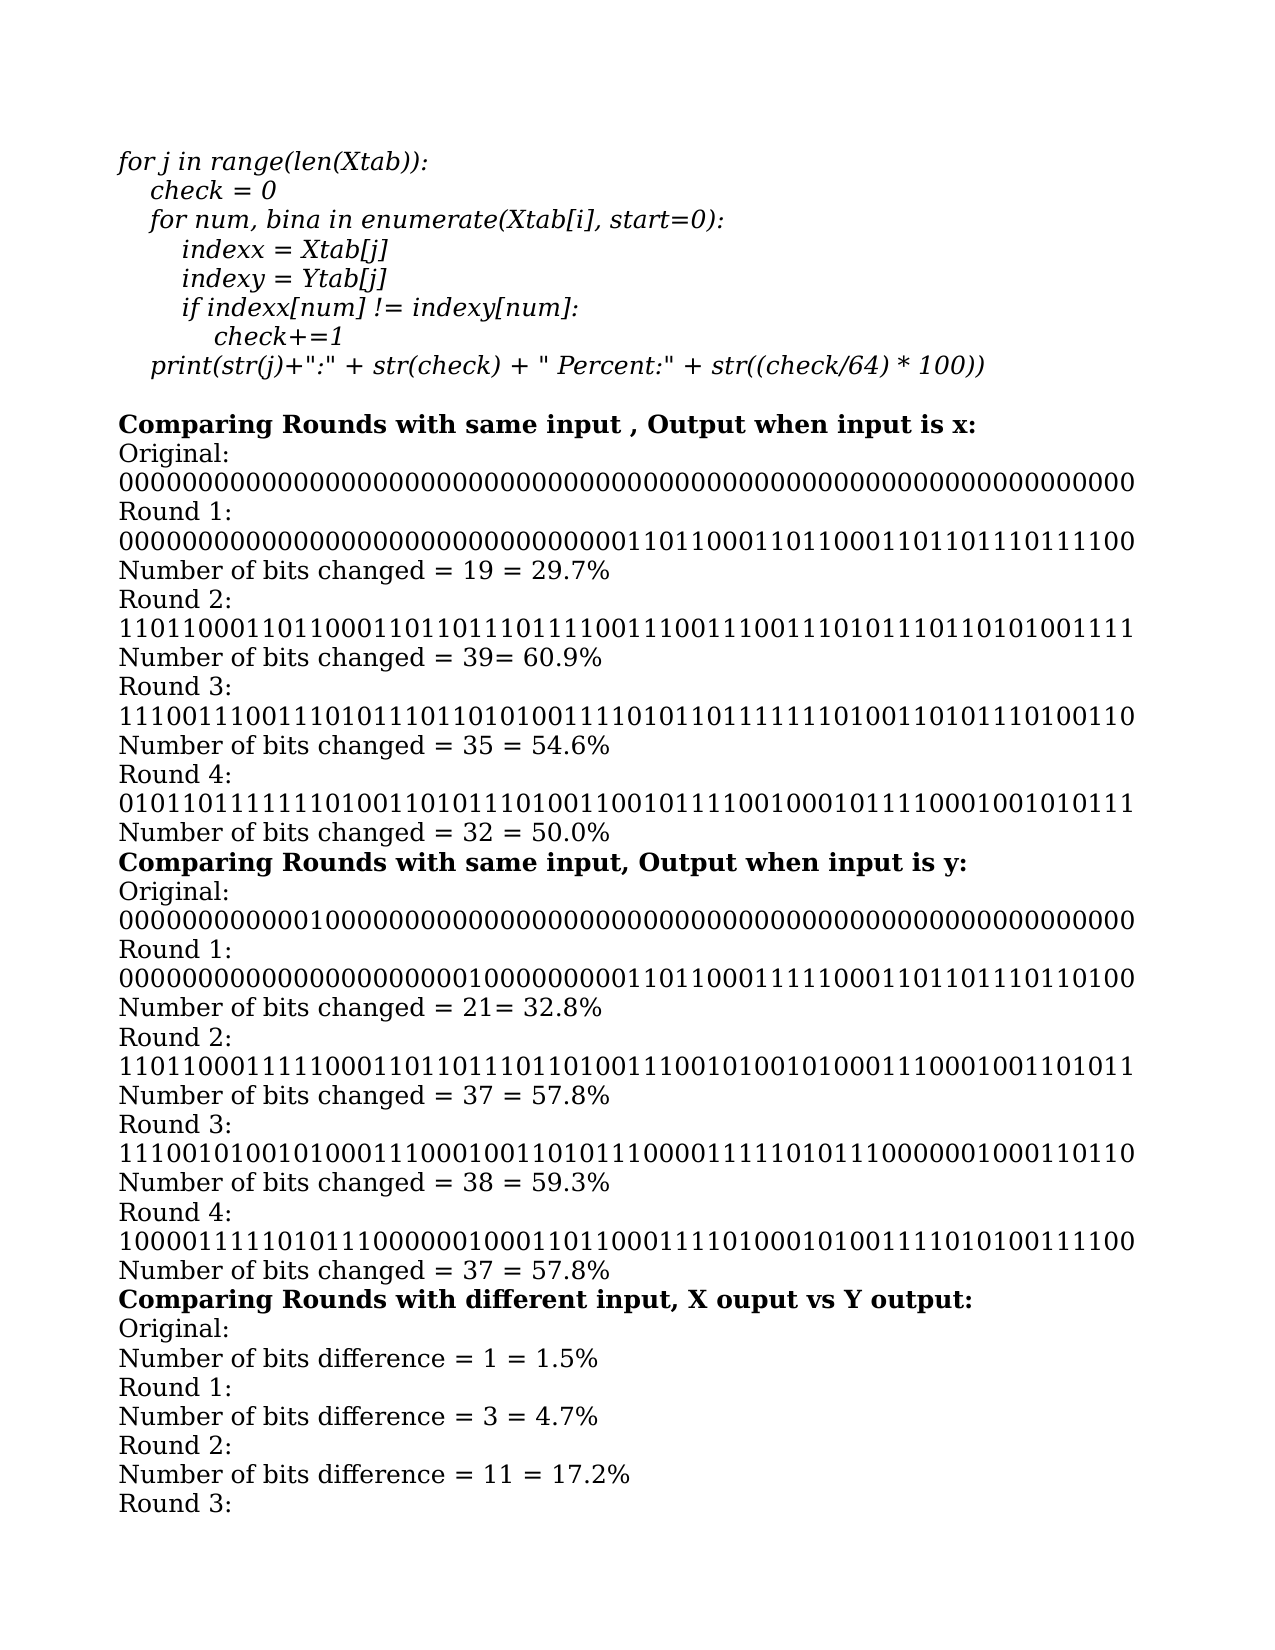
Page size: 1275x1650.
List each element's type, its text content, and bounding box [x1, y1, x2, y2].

text indexx = Xtab[j] [118, 235, 1157, 264]
text Original: [118, 1314, 1157, 1344]
text 1110010100101000111000100110101110000111110101110000001000110110 [118, 1139, 1157, 1168]
text Number of bits difference = 1 = 1.5% [118, 1344, 1157, 1373]
text 0000000000000000000000100000000011011000111110001101101110110100 [118, 964, 1157, 993]
text 0101101111111010011010111010011001011110010001011110001001010111 [118, 789, 1157, 818]
text for num, bina in enumerate(Xtab[i], start=0): [118, 206, 1157, 235]
text Number of bits changed = 32 = 50.0% [118, 818, 1157, 847]
text check = 0 [118, 176, 1157, 206]
text Round 1: [118, 497, 1157, 527]
text 0000000000000000000000000000000011011000110110001101101110111100 [118, 527, 1157, 556]
text Round 4: [118, 760, 1157, 789]
text Number of bits changed = 35 = 54.6% [118, 731, 1157, 760]
text check+=1 [118, 322, 1157, 351]
text Number of bits changed = 37 = 57.8% [118, 1256, 1157, 1285]
text Number of bits difference = 11 = 17.2% [118, 1460, 1157, 1489]
text for j in range(len(Xtab)): [118, 147, 1157, 176]
text Number of bits changed = 39= 60.9% [118, 643, 1157, 672]
text 1110011100111010111011010100111101011011111110100110101110100110 [118, 702, 1157, 731]
text Round 2: [118, 1431, 1157, 1460]
text Comparing Rounds with different input, X ouput vs Y output: [118, 1285, 1157, 1314]
text Round 1: [118, 1373, 1157, 1402]
text Number of bits difference = 3 = 4.7% [118, 1402, 1157, 1431]
text if indexx[num] != indexy[num]: [118, 293, 1157, 322]
text Number of bits changed = 38 = 59.3% [118, 1168, 1157, 1198]
text print(str(j)+":" + str(check) + " Percent:" + str((check/64) * 100)) [118, 351, 1157, 381]
text Round 3: [118, 1110, 1157, 1139]
text Number of bits changed = 21= 32.8% [118, 993, 1157, 1023]
text Round 4: [118, 1198, 1157, 1227]
text Round 2: [118, 585, 1157, 614]
text Original: [118, 439, 1157, 468]
text indexy = Ytab[j] [118, 264, 1157, 293]
text 0000000000000000000000000000000000000000000000000000000000000000 [118, 468, 1157, 497]
text Round 3: [118, 672, 1157, 702]
text Number of bits changed = 19 = 29.7% [118, 556, 1157, 585]
text Comparing Rounds with same input, Output when input is y: [118, 847, 1157, 877]
text 1000011111010111000000100011011000111101000101001111010100111100 [118, 1227, 1157, 1256]
text 0000000000001000000000000000000000000000000000000000000000000000 [118, 906, 1157, 935]
text Round 1: [118, 935, 1157, 964]
text Original: [118, 877, 1157, 906]
text Number of bits changed = 37 = 57.8% [118, 1081, 1157, 1110]
text 1101100011111000110110111011010011100101001010001110001001101011 [118, 1052, 1157, 1081]
text 1101100011011000110110111011110011100111001110101110110101001111 [118, 614, 1157, 643]
text Comparing Rounds with same input , Output when input is x: [118, 410, 1157, 439]
text Round 2: [118, 1023, 1157, 1052]
text Round 3: [118, 1489, 1157, 1519]
